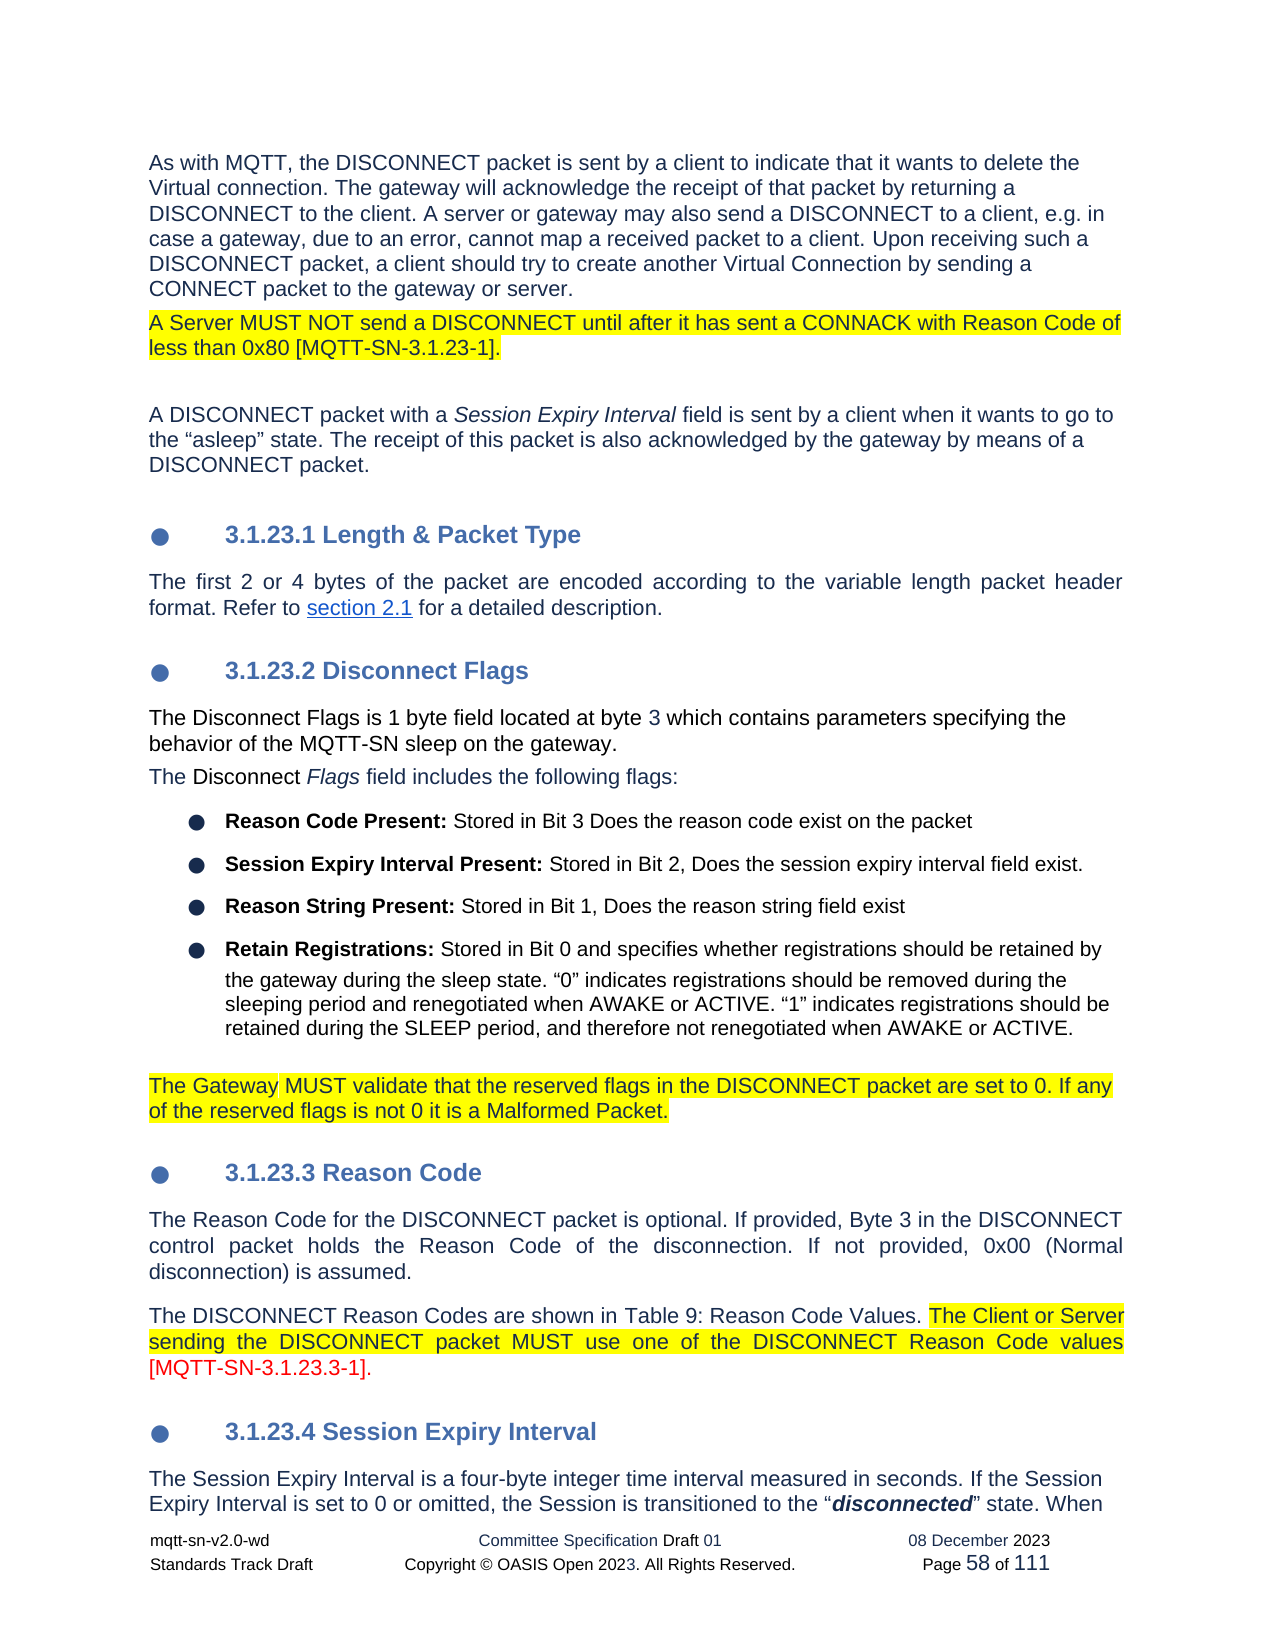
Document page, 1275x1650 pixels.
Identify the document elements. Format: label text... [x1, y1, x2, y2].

text The Disconnect Flags field includes the following flags: [148, 764, 1124, 789]
text The Disconnect Flags is 1 byte field located at byte 3 which contains parameters specifying the behavior of the MQTT-SN sleep on the gateway. [148, 705, 1124, 756]
subtitle 3.1.23.2 Disconnect Flags [150, 646, 1124, 693]
text A Server MUST NOT send a DISCONNECT until after it has sent a CONNACK with Reason Code of less than 0x80 [MQTT-SN-3.1.23-1]. [148, 309, 1124, 360]
text The first 2 or 4 bytes of the packet are encoded according to the variable length packet header format. Refer to section 2.1 for a detailed description. [148, 569, 1124, 620]
text The DISCONNECT Reason Codes are shown in Table 9: Reason Code Values. The Client or Server sending the DISCONNECT packet MUST use one of the DISCONNECT Reason Code values [MQTT-SN-3.1.23.3-1]. [148, 1303, 1124, 1380]
list Retain Registrations: Stored in Bit 0 and specifies whether registrations should be retained by the gateway during the sleep state. “0” indicates registrations should be removed during the sleeping period and renegotiated when AWAKE or ACTIVE. “1” indicates registrations should be retained during the SLEEP period, and therefore not renegotiated when AWAKE or ACTIVE. [187, 926, 1124, 1040]
text The Gateway MUST validate that the reserved flags in the DISCONNECT packet are set to 0. If any of the reserved flags is not 0 it is a Malformed Packet. [148, 1072, 1124, 1123]
text The Session Expiry Interval is a four-byte integer time interval measured in seconds. If the Session Expiry Interval is set to 0 or omitted, the Session is transitioned to the “disconnected” state. When [148, 1466, 1124, 1516]
text The Reason Code for the DISCONNECT packet is optional. If provided, Byte 3 in the DISCONNECT control packet holds the Reason Code of the disconnection. If not provided, 0x00 (Normal disconnection) is assumed. [148, 1207, 1124, 1284]
list Reason Code Present: Stored in Bit 3 Does the reason code exist on the packet [187, 797, 1124, 840]
subtitle 3.1.23.4 Session Expiry Interval [150, 1406, 1124, 1453]
text As with MQTT, the DISCONNECT packet is sent by a client to indicate that it wants to delete the Virtual connection. The gateway will acknowledge the receipt of that packet by returning a DISCONNECT to the client. A server or gateway may also send a DISCONNECT to a client, e.g. in case a gateway, due to an error, cannot map a received packet to a client. Upon receiving such a DISCONNECT packet, a client should try to create another Virtual Connection by sending a CONNECT packet to the gateway or server. [148, 150, 1124, 301]
subtitle 3.1.23.3 Reason Code [150, 1148, 1124, 1195]
list Session Expiry Interval Present: Stored in Bit 2, Does the session expiry interval field exist. [187, 840, 1124, 883]
text A DISCONNECT packet with a Session Expiry Interval field is sent by a client when it wants to go to the “asleep” state. The receipt of this packet is also acknowledged by the gateway by means of a DISCONNECT packet. [148, 402, 1124, 477]
subtitle 3.1.23.1 Length & Packet Type [150, 509, 1124, 556]
list Reason String Present: Stored in Bit 1, Does the reason string field exist [187, 883, 1124, 926]
